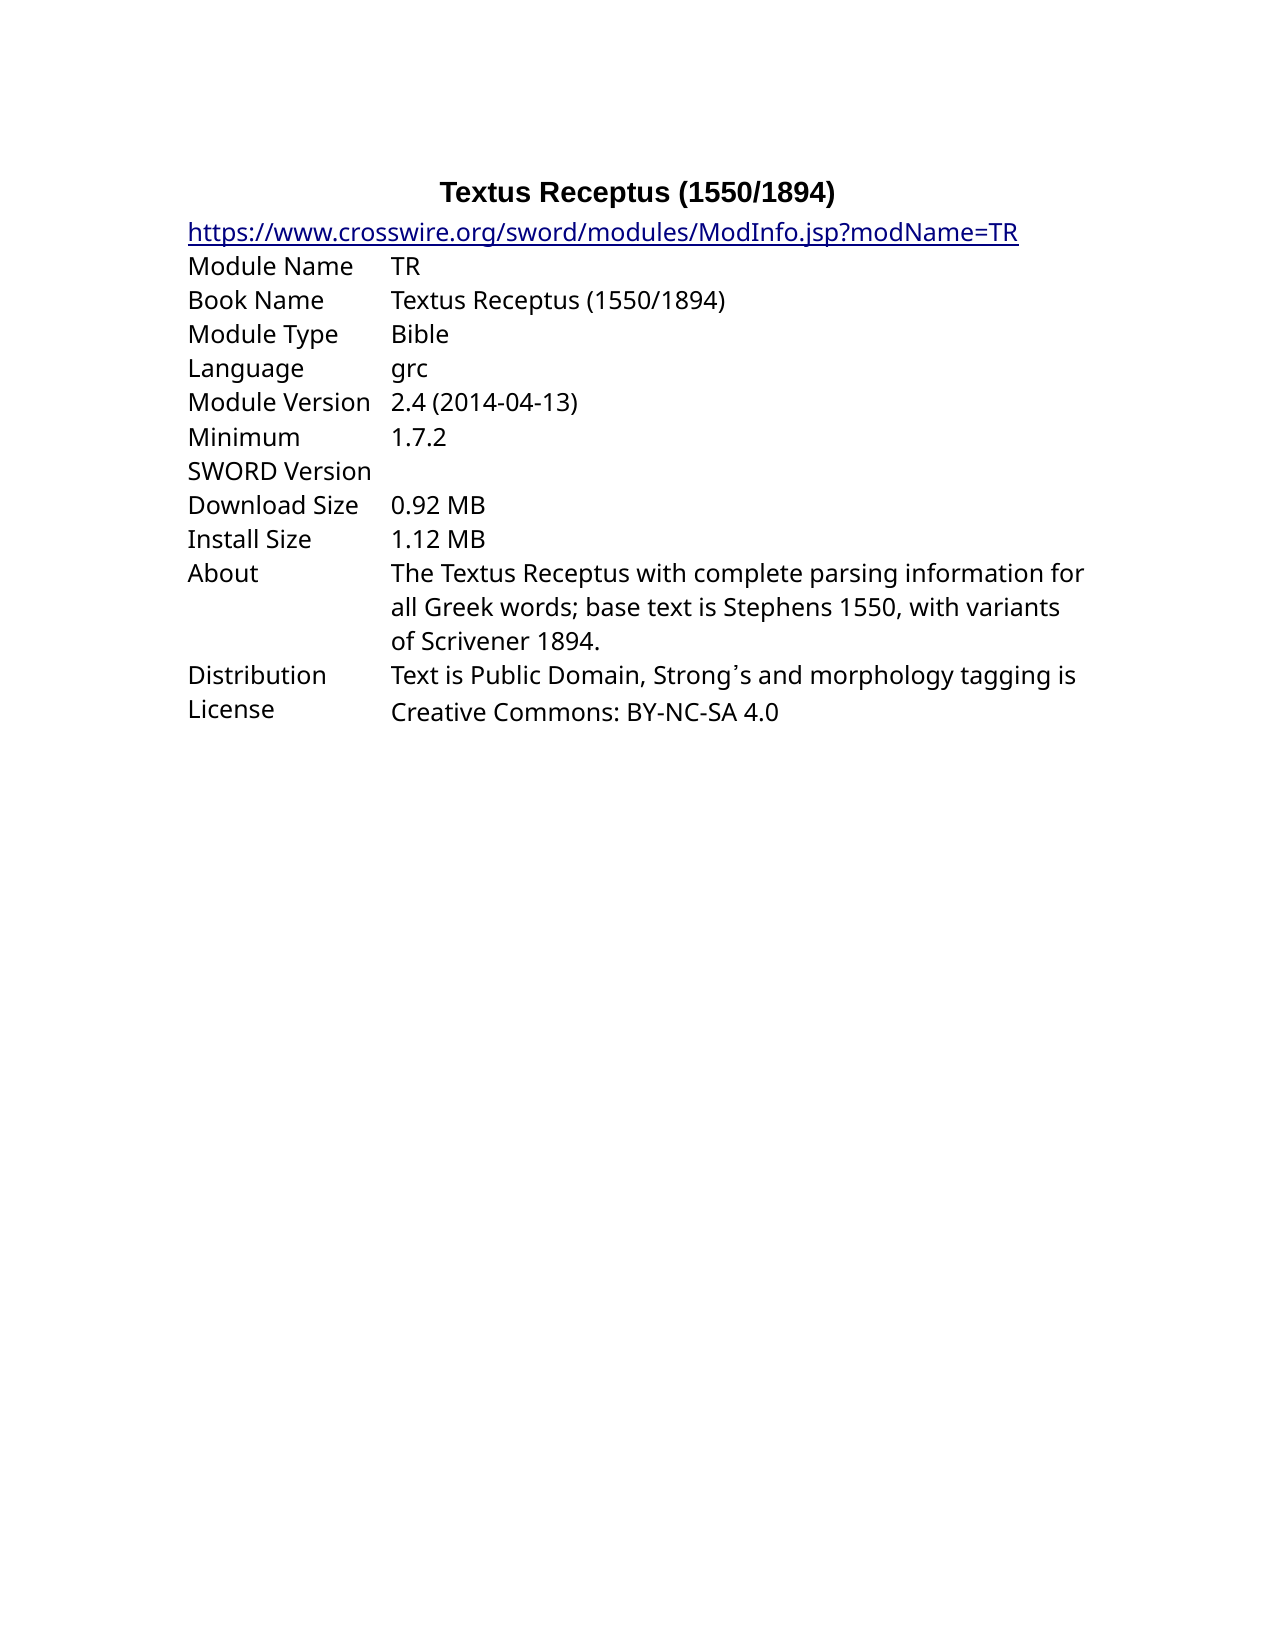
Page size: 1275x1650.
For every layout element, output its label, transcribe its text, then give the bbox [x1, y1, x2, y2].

table_cell 0.92 MB [391, 487, 1087, 521]
table_cell Distribution License [188, 658, 391, 729]
table_cell The Textus Receptus with complete parsing information for all Greek words; base text is Stephens 1550, with variants of Scrivener 1894. [391, 555, 1087, 658]
table_cell Download Size [188, 487, 391, 521]
subtitle Textus Receptus (1550/1894) [187, 175, 1087, 208]
table_cell Book Name [188, 283, 391, 317]
table_cell grc [391, 351, 1087, 385]
table_cell Module Version [188, 385, 391, 419]
table_cell Textus Receptus (1550/1894) [391, 283, 1087, 317]
table_cell 2.4 (2014-04-13) [391, 385, 1087, 419]
table_header TR [391, 249, 1087, 283]
table_cell About [188, 555, 391, 658]
table_cell Bible [391, 317, 1087, 351]
table_cell Module Type [188, 317, 391, 351]
table_cell 1.7.2 [391, 419, 1087, 487]
text https://www.crosswire.org/sword/modules/ModInfo.jsp?modName=TR [187, 215, 1087, 249]
table_cell 1.12 MB [391, 521, 1087, 555]
table_cell Install Size [188, 521, 391, 555]
table_cell Language [188, 351, 391, 385]
table_cell Minimum SWORD Version [188, 419, 391, 487]
table_cell Text is Public Domain, Strongߴs and morphology tagging is Creative Commons: BY-NC-SA 4.0 [391, 658, 1087, 729]
table_header Module Name [188, 249, 391, 283]
